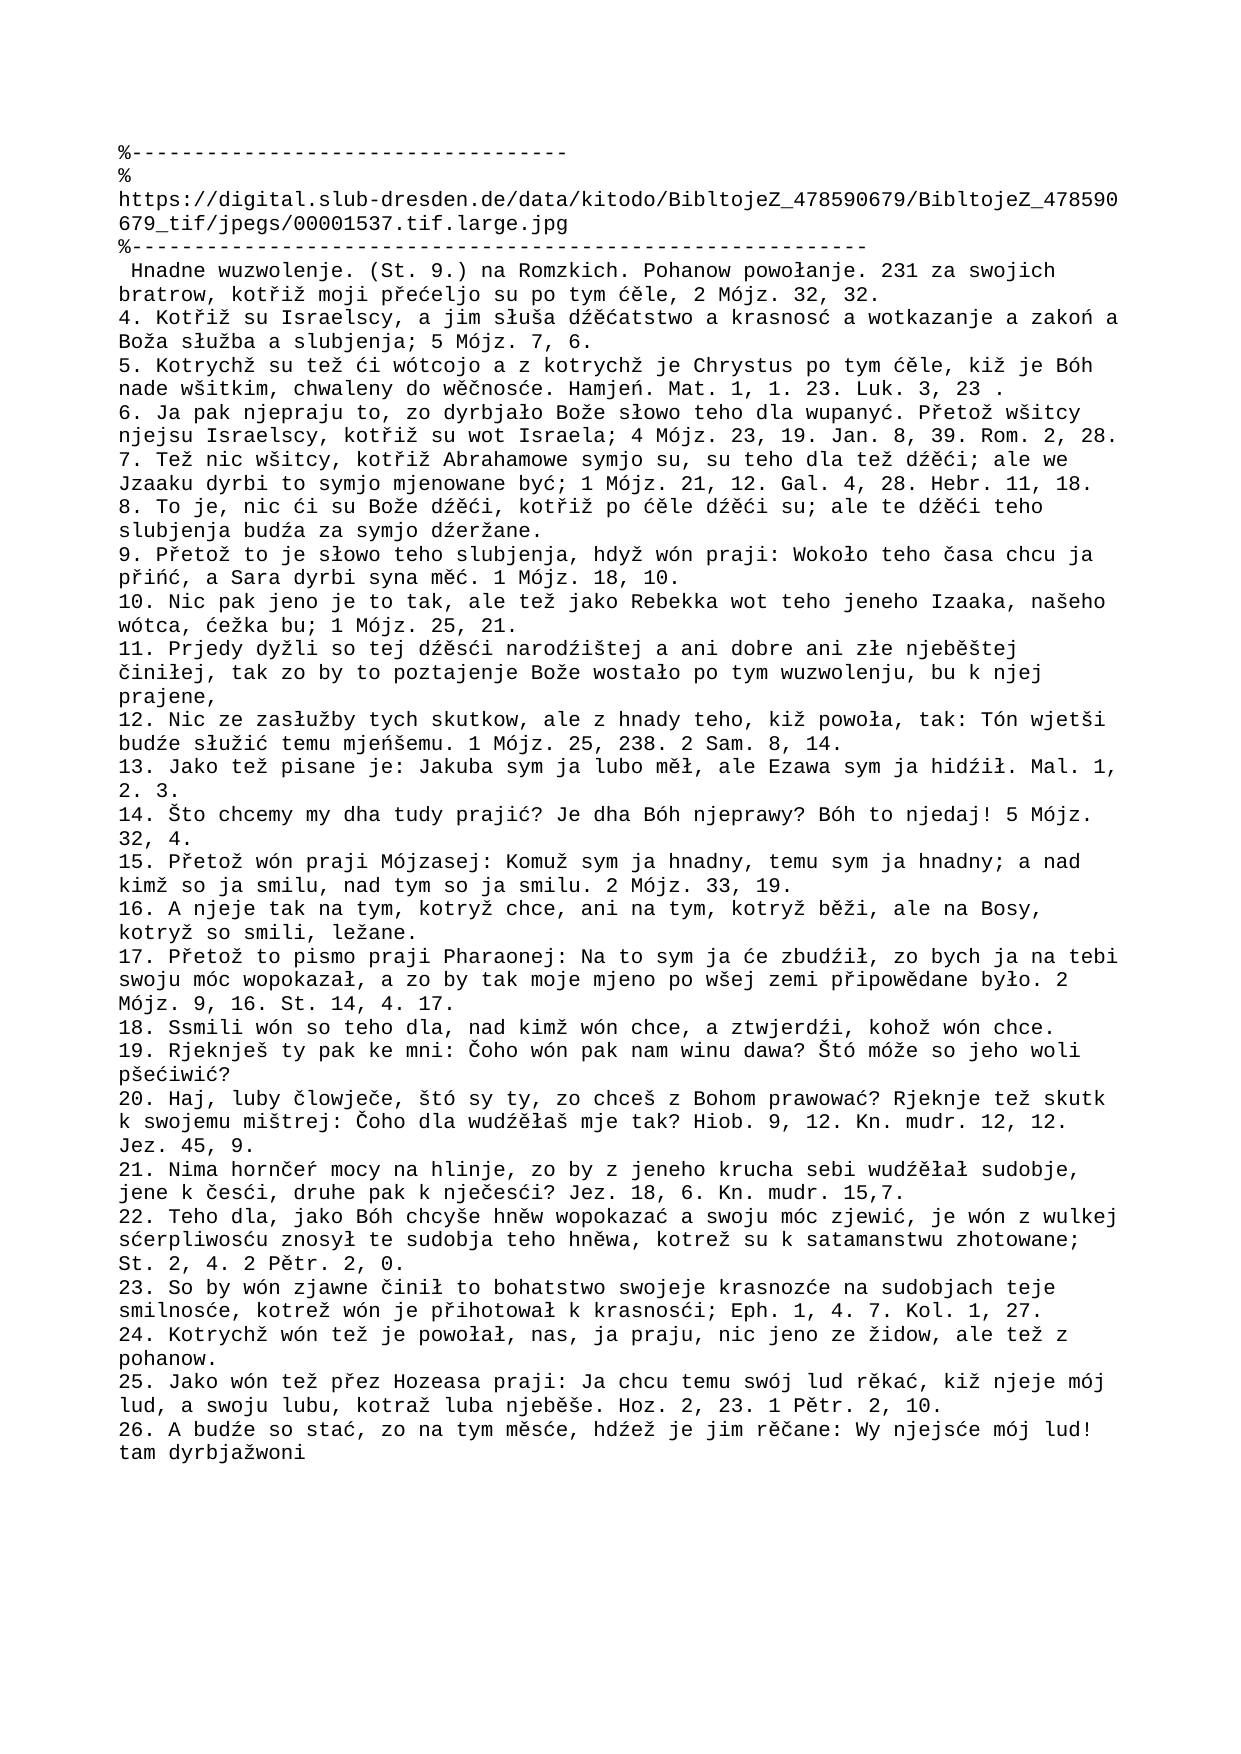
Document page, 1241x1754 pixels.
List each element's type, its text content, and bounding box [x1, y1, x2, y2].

text 9. Přetož to je słowo teho slubjenja, hdyž wón praji: Wokoło teho časa chcu ja přińć, a Sara dyrbi syna měć. 1 Mójz. 18, 10. [118, 544, 1122, 591]
text 7. Tež nic wšitcy, kotřiž Abrahamowe symjo su, su teho dla tež dźěći; ale we Jzaaku dyrbi to symjo mjenowane być; 1 Mójz. 21, 12. Gal. 4, 28. Hebr. 11, 18. [118, 449, 1122, 496]
text 25. Jako wón tež přez Hozeasa praji: Ja chcu temu swój lud rěkać, kiž njeje mój lud, a swoju lubu, kotraž luba njeběše. Hoz. 2, 23. 1 Pětr. 2, 10. [118, 1371, 1122, 1419]
text 8. To je, nic ći su Bože dźěći, kotřiž po ćěle dźěći su; ale te dźěći teho slubjenja budźa za symjo dźeržane. [118, 496, 1122, 544]
text 23. So by wón zjawne činił to bohatstwo swojeje krasnozće na sudobjach teje smilnosće, kotrež wón je přihotował k krasnosći; Eph. 1, 4. 7. Kol. 1, 27. [118, 1277, 1122, 1324]
text 10. Nic pak jeno je to tak, ale tež jako Rebekka wot teho jeneho Izaaka, našeho wótca, ćežka bu; 1 Mójz. 25, 21. [118, 591, 1122, 638]
text 14. Što chcemy my dha tudy prajić? Je dha Bóh njeprawy? Bóh to njedaj! 5 Mójz. 32, 4. [118, 804, 1122, 851]
text 6. Ja pak njepraju to, zo dyrbjało Bože słowo teho dla wupanyć. Přetož wšitcy njejsu Israelscy, kotřiž su wot Israela; 4 Mójz. 23, 19. Jan. 8, 39. Rom. 2, 28. [118, 402, 1122, 449]
text 13. Jako tež pisane je: Jakuba sym ja lubo měł, ale Ezawa sym ja hidźił. Mal. 1, 2. 3. [118, 757, 1122, 804]
text 12. Nic ze zasłužby tych skutkow, ale z hnady teho, kiž powoła, tak: Tón wjetši budźe słužić temu mjeńšemu. 1 Mójz. 25, 238. 2 Sam. 8, 14. [118, 709, 1122, 757]
text 11. Prjedy dyžli so tej dźěsći narodźištej a ani dobre ani złe njeběštej činiłej, tak zo by to poztajenje Bože wostało po tym wuzwolenju, bu k njej prajene, [118, 638, 1122, 709]
text 21. Nima hornčeŕ mocy na hlinje, zo by z jeneho krucha sebi wudźěłał sudobje, jene k česći, druhe pak k nječesći? Jez. 18, 6. Kn. mudr. 15,7. [118, 1158, 1122, 1206]
text 17. Přetož to pismo praji Pharaonej: Na to sym ja će zbudźił, zo bych ja na tebi swoju móc wopokazał, a zo by tak moje mjeno po wšej zemi připowědane było. 2 Mójz. 9, 16. St. 14, 4. 17. [118, 946, 1122, 1017]
text % https://digital.slub-dresden.de/data/kitodo/BibltojeZ_478590679/BibltojeZ_478590679_tif/jpegs/00001537.tif.large.jpg [118, 165, 1122, 236]
text 22. Teho dla, jako Bóh chcyše hněw wopokazać a swoju móc zjewić, je wón z wulkej sćerpliwosću znosył te sudobja teho hněwa, kotrež su k satamanstwu zhotowane; St. 2, 4. 2 Pětr. 2, 0. [118, 1206, 1122, 1277]
text 15. Přetož wón praji Mójzasej: Komuž sym ja hnadny, temu sym ja hnadny; a nad kimž so ja smilu, nad tym so ja smilu. 2 Mójz. 33, 19. [118, 851, 1122, 898]
text 26. A budźe so stać, zo na tym měsće, hdźež je jim rěčane: Wy njejsće mój lud! tam dyrbjažwoni [118, 1419, 1122, 1466]
text 18. Ssmili wón so teho dla, nad kimž wón chce, a ztwjerdźi, kohož wón chce. [118, 1017, 1122, 1040]
text %----------------------------------- [118, 142, 1122, 165]
text 20. Haj, luby člowječe, štó sy ty, zo chceš z Bohom prawować? Rjeknje tež skutk k swojemu mištrej: Čoho dla wudźěłaš mje tak? Hiob. 9, 12. Kn. mudr. 12, 12. Jez. 45, 9. [118, 1088, 1122, 1158]
text 5. Kotrychž su tež ći wótcojo a z kotrychž je Chrystus po tym ćěle, kiž je Bóh nade wšitkim, chwaleny do wěčnosće. Hamjeń. Mat. 1, 1. 23. Luk. 3, 23 . [118, 354, 1122, 402]
text %----------------------------------------------------------- [118, 236, 1122, 260]
text 19. Rjeknješ ty pak ke mni: Čoho wón pak nam winu dawa? Štó móže so jeho woli pšećiwić? [118, 1040, 1122, 1088]
text Hnadne wuzwolenje. (St. 9.) na Romzkich. Pohanow powołanje. 231 za swojich bratrow, kotřiž moji přećeljo su po tym ćěle, 2 Mójz. 32, 32. [118, 260, 1122, 307]
text 4. Kotřiž su Israelscy, a jim słuša dźěćatstwo a krasnosć a wotkazanje a zakoń a Boža słužba a slubjenja; 5 Mójz. 7, 6. [118, 307, 1122, 354]
text 16. A njeje tak na tym, kotryž chce, ani na tym, kotryž běži, ale na Bosy, kotryž so smili, ležane. [118, 898, 1122, 946]
text 24. Kotrychž wón tež je powołał, nas, ja praju, nic jeno ze židow, ale tež z pohanow. [118, 1324, 1122, 1371]
